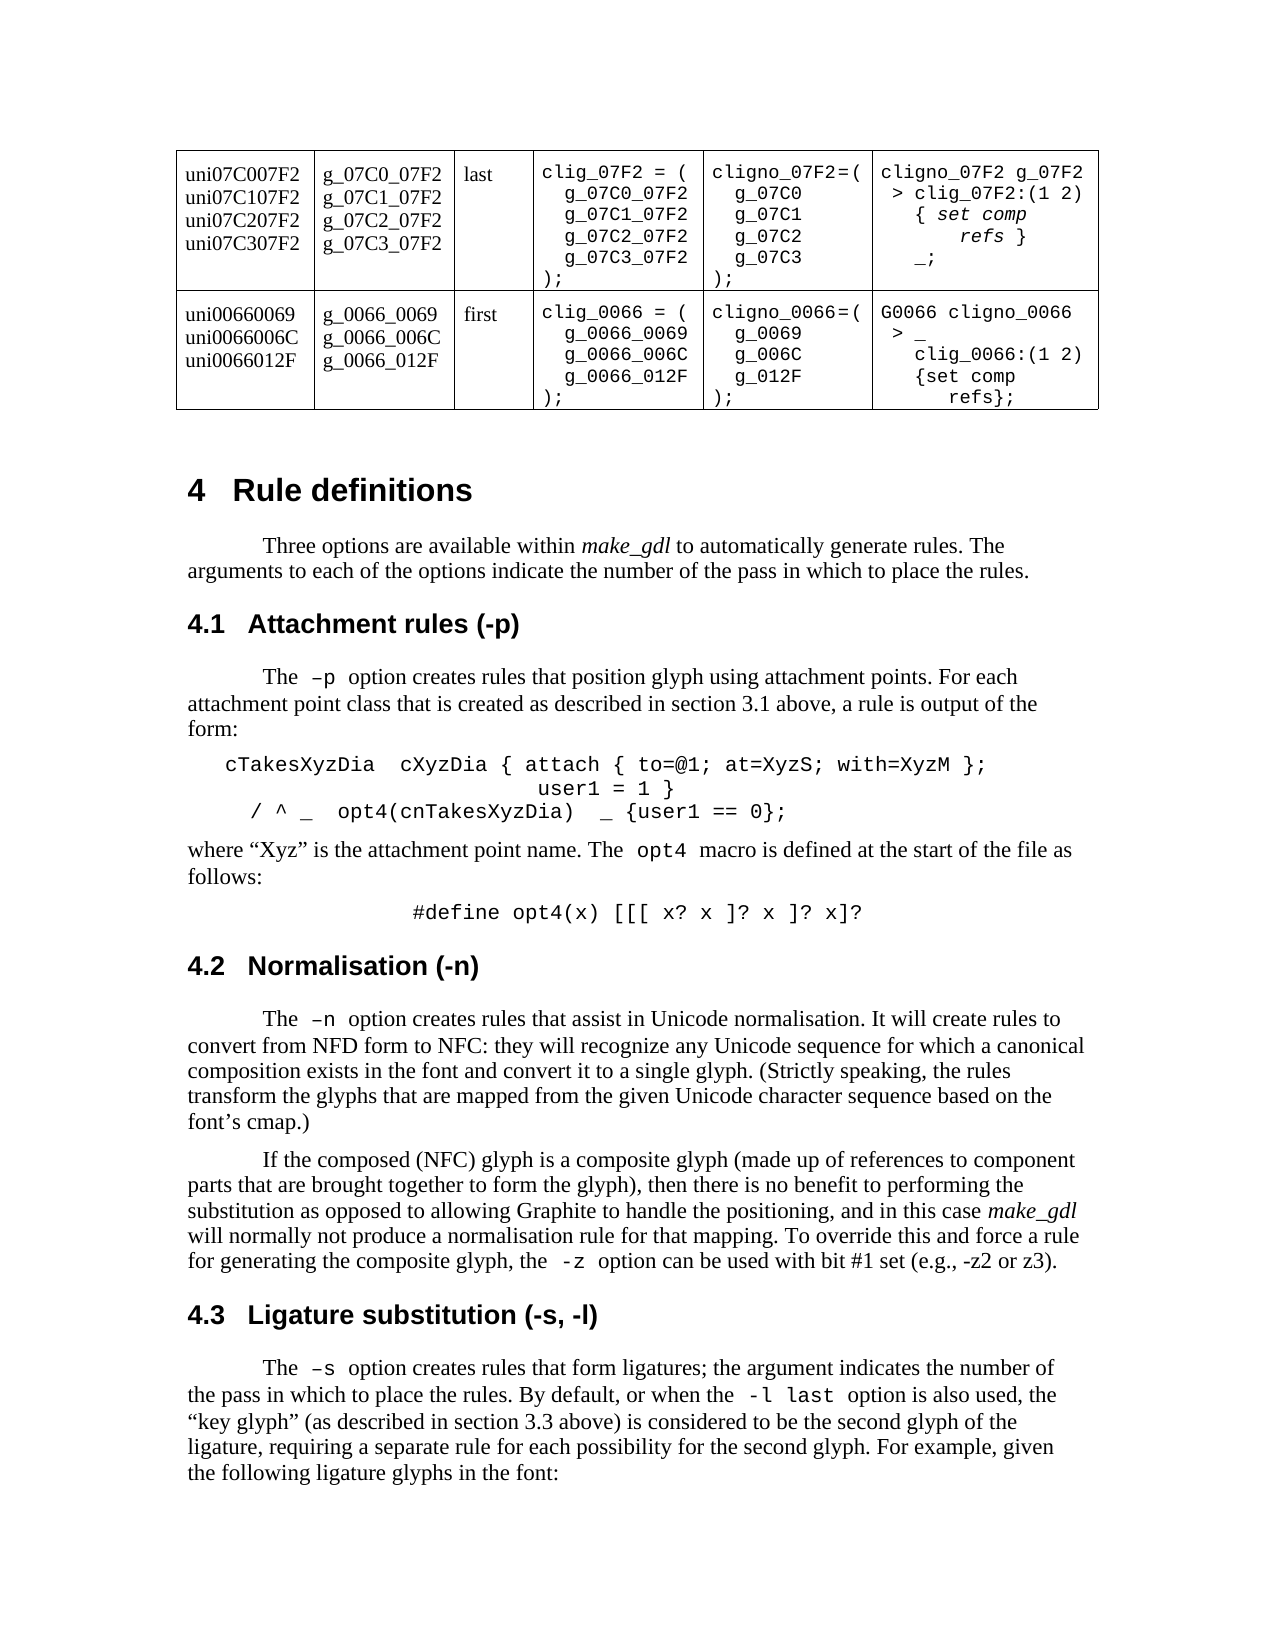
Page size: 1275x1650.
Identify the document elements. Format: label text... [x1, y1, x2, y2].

table_cell last [455, 151, 533, 290]
table_cell uni07C007F2 uni07C107F2 uni07C207F2 uni07C307F2 [177, 151, 314, 290]
subtitle Normalisation (-n) [187, 951, 1087, 981]
table_cell clig_0066 = ( g_0066_0069 g_0066_006C g_0066_012F ); [534, 291, 703, 409]
table_cell g_07C0_07F2 g_07C1_07F2 g_07C2_07F2 g_07C3_07F2 [315, 151, 454, 290]
text #define opt4(x) [[[ x? x ]? x ]? x]? [187, 902, 1087, 926]
table_cell cligno_0066=( g_0069 g_006C g_012F ); [704, 291, 872, 409]
table_cell clig_07F2 = ( g_07C0_07F2 g_07C1_07F2 g_07C2_07F2 g_07C3_07F2 ); [534, 151, 703, 290]
text The –s option creates rules that form ligatures; the argument indicates the number of the pass in which to place the rules. By default, or when the -l last option is also used, the “key glyph” (as described in section 3.3 above) is considered to be the second glyph of the ligature, requiring a separate rule for each possibility for the second glyph. For example, given the following ligature glyphs in the font: [187, 1355, 1087, 1485]
table_cell first [455, 291, 533, 409]
table_cell uni00660069 uni0066006C uni0066012F [177, 291, 314, 409]
table_cell cligno_07F2=( g_07C0 g_07C1 g_07C2 g_07C3 ); [704, 151, 872, 290]
subtitle Rule definitions [187, 472, 1087, 508]
text The –p option creates rules that position glyph using attachment points. For each attachment point class that is created as described in section 3.1 above, a rule is output of the form: [187, 664, 1087, 741]
subtitle Attachment rules (-p) [187, 609, 1087, 639]
text If the composed (NFC) glyph is a composite glyph (made up of references to component parts that are brought together to form the glyph), then there is no benefit to performing the substitution as opposed to allowing Graphite to handle the positioning, and in this case make_gdl will normally not produce a normalisation rule for that mapping. To override this and force a rule for generating the composite glyph, the -z option can be used with bit #1 set (e.g., -z2 or z3). [187, 1147, 1087, 1275]
text cTakesXyzDia cXyzDia { attach { to=@1; at=XyzS; with=XyzM }; user1 = 1 } / ^ _ opt4(cnTakesXyzDia) _ {user1 == 0}; [187, 754, 1087, 825]
table_cell g_0066_0069 g_0066_006C g_0066_012F [315, 291, 454, 409]
table_cell cligno_07F2 g_07F2 > clig_07F2:(1 2) { set comp refs } _; [873, 151, 1098, 290]
subtitle Ligature substitution (-s, -l) [187, 1300, 1087, 1330]
table_cell G0066 cligno_0066 > _ clig_0066:(1 2) {set comp refs}; [873, 291, 1098, 409]
text Three options are available within make_gdl to automatically generate rules. The arguments to each of the options indicate the number of the pass in which to place the rules. [187, 533, 1087, 584]
text The –n option creates rules that assist in Unicode normalisation. It will create rules to convert from NFD form to NFC: they will recognize any Unicode sequence for which a canonical composition exists in the font and convert it to a single glyph. (Strictly speaking, the rules transform the glyphs that are mapped from the given Unicode character sequence based on the font’s cmap.) [187, 1006, 1087, 1134]
text where “Xyz” is the attachment point name. The opt4 macro is defined at the start of the file as follows: [187, 837, 1087, 889]
